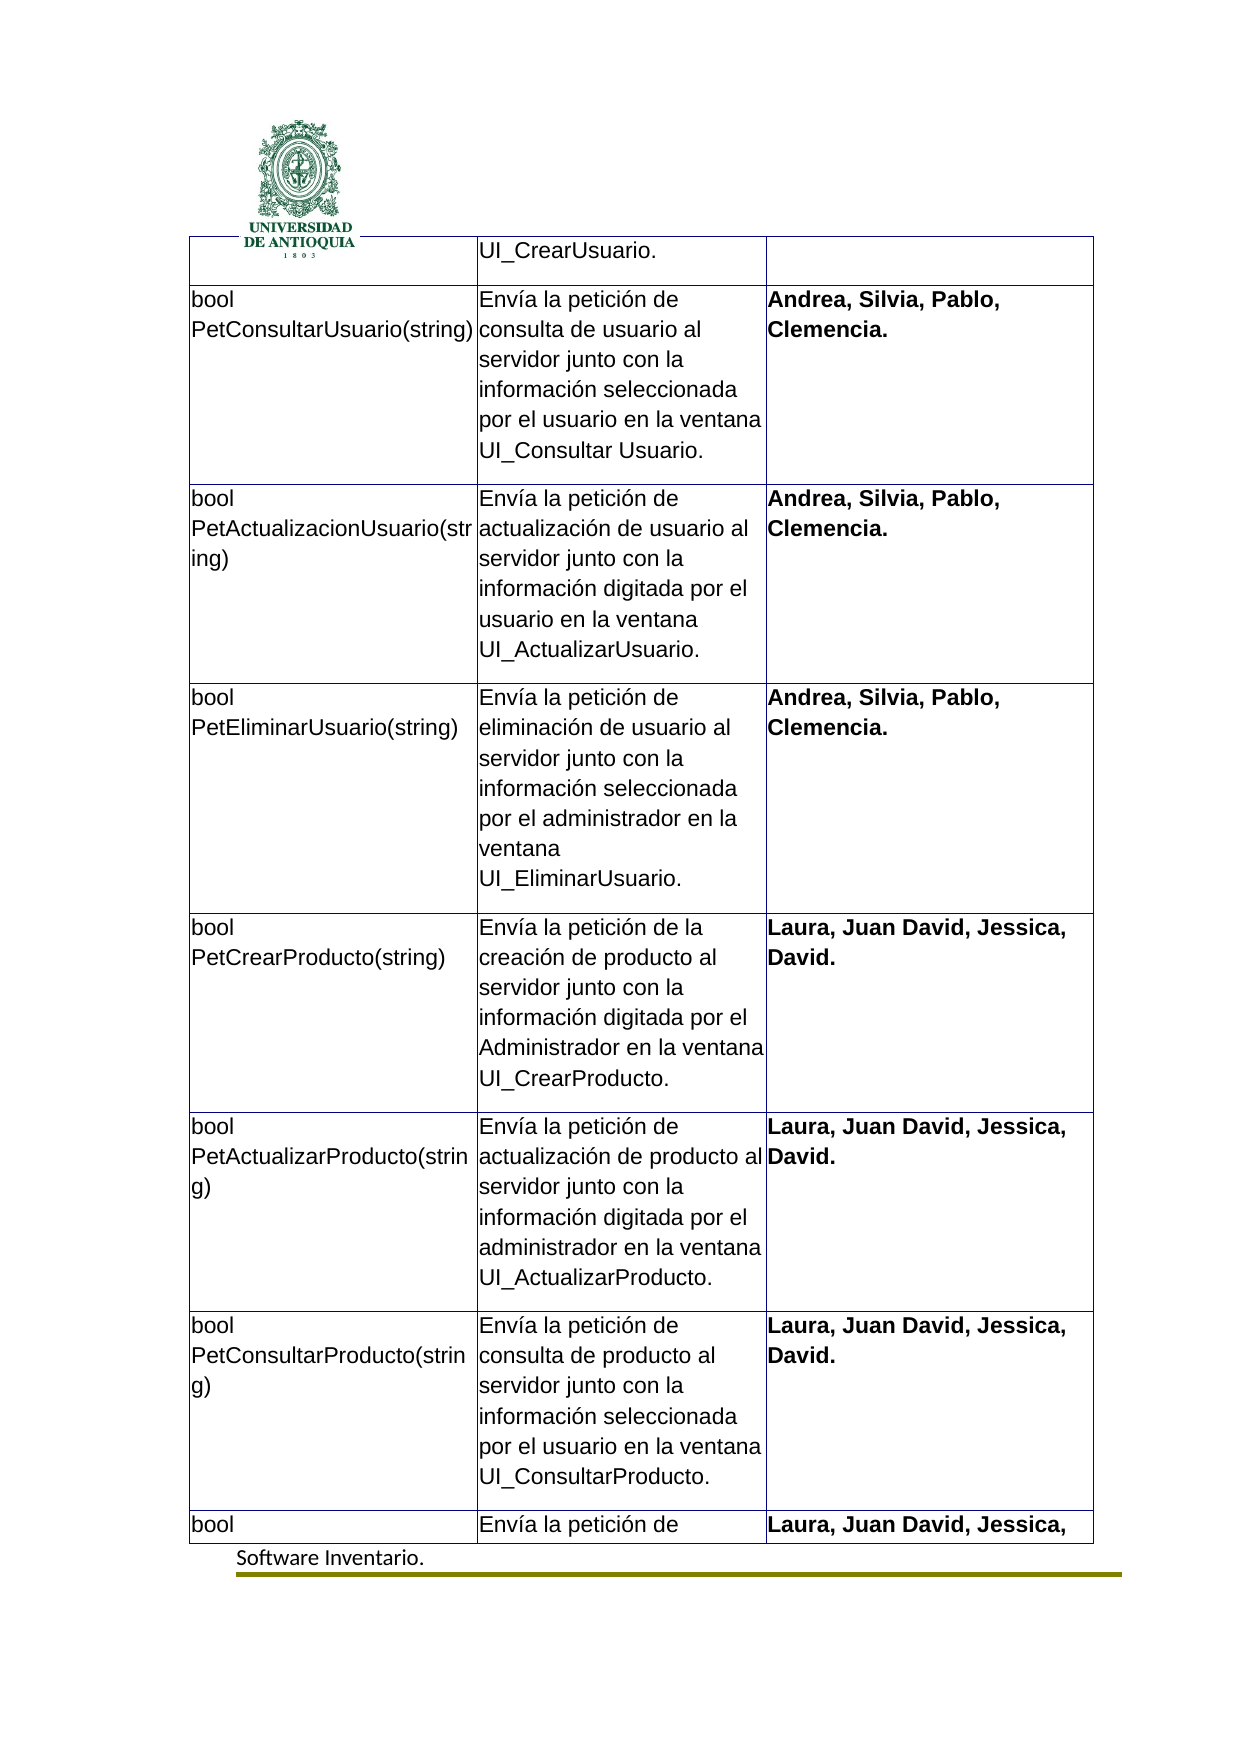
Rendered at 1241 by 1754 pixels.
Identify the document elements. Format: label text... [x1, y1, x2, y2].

table_cell bool PetConsultarProducto(string) [190, 1312, 477, 1510]
table_cell bool PetConsultarUsuario(string) [190, 286, 477, 484]
table_cell Envía la petición de consulta de usuario al servidor junto con la información seleccionada por el usuario en la ventana UI_Consultar Usuario. [478, 286, 766, 484]
picture [240, 117, 359, 258]
table_cell Envía la petición de eliminación de usuario al servidor junto con la información seleccionada por el administrador en la ventana UI_EliminarUsuario. [478, 684, 766, 912]
table_cell [190, 237, 477, 284]
table_cell bool PetEliminarUsuario(string) [190, 684, 477, 912]
table_cell bool PetActualizacionUsuario(string) [190, 485, 477, 683]
table_cell Laura, Juan David, Jessica, David. [767, 1312, 1093, 1510]
table_cell Laura, Juan David, Jessica, David. [767, 914, 1093, 1112]
table_cell Andrea, Silvia, Pablo, Clemencia. [767, 485, 1093, 683]
table_cell UI_CrearUsuario. [478, 237, 766, 284]
table_cell bool PetActualizarProducto(string) [190, 1113, 477, 1311]
table_cell Andrea, Silvia, Pablo, Clemencia. [767, 684, 1093, 912]
table_cell Andrea, Silvia, Pablo, Clemencia. [767, 286, 1093, 484]
table_cell Laura, Juan David, Jessica, [767, 1511, 1093, 1542]
table_cell Envía la petición de [478, 1511, 766, 1542]
table_cell bool PetCrearProducto(string) [190, 914, 477, 1112]
table_cell Envía la petición de consulta de producto al servidor junto con la información seleccionada por el usuario en la ventana UI_ConsultarProducto. [478, 1312, 766, 1510]
table_cell Laura, Juan David, Jessica, David. [767, 1113, 1093, 1311]
table_cell [767, 237, 1093, 284]
table_cell Envía la petición de actualización de usuario al servidor junto con la información digitada por el usuario en la ventana UI_ActualizarUsuario. [478, 485, 766, 683]
table_cell Envía la petición de la creación de producto al servidor junto con la información digitada por el Administrador en la ventana UI_CrearProducto. [478, 914, 766, 1112]
table_cell Envía la petición de actualización de producto al servidor junto con la información digitada por el administrador en la ventana UI_ActualizarProducto. [478, 1113, 766, 1311]
table_cell bool [190, 1511, 477, 1542]
